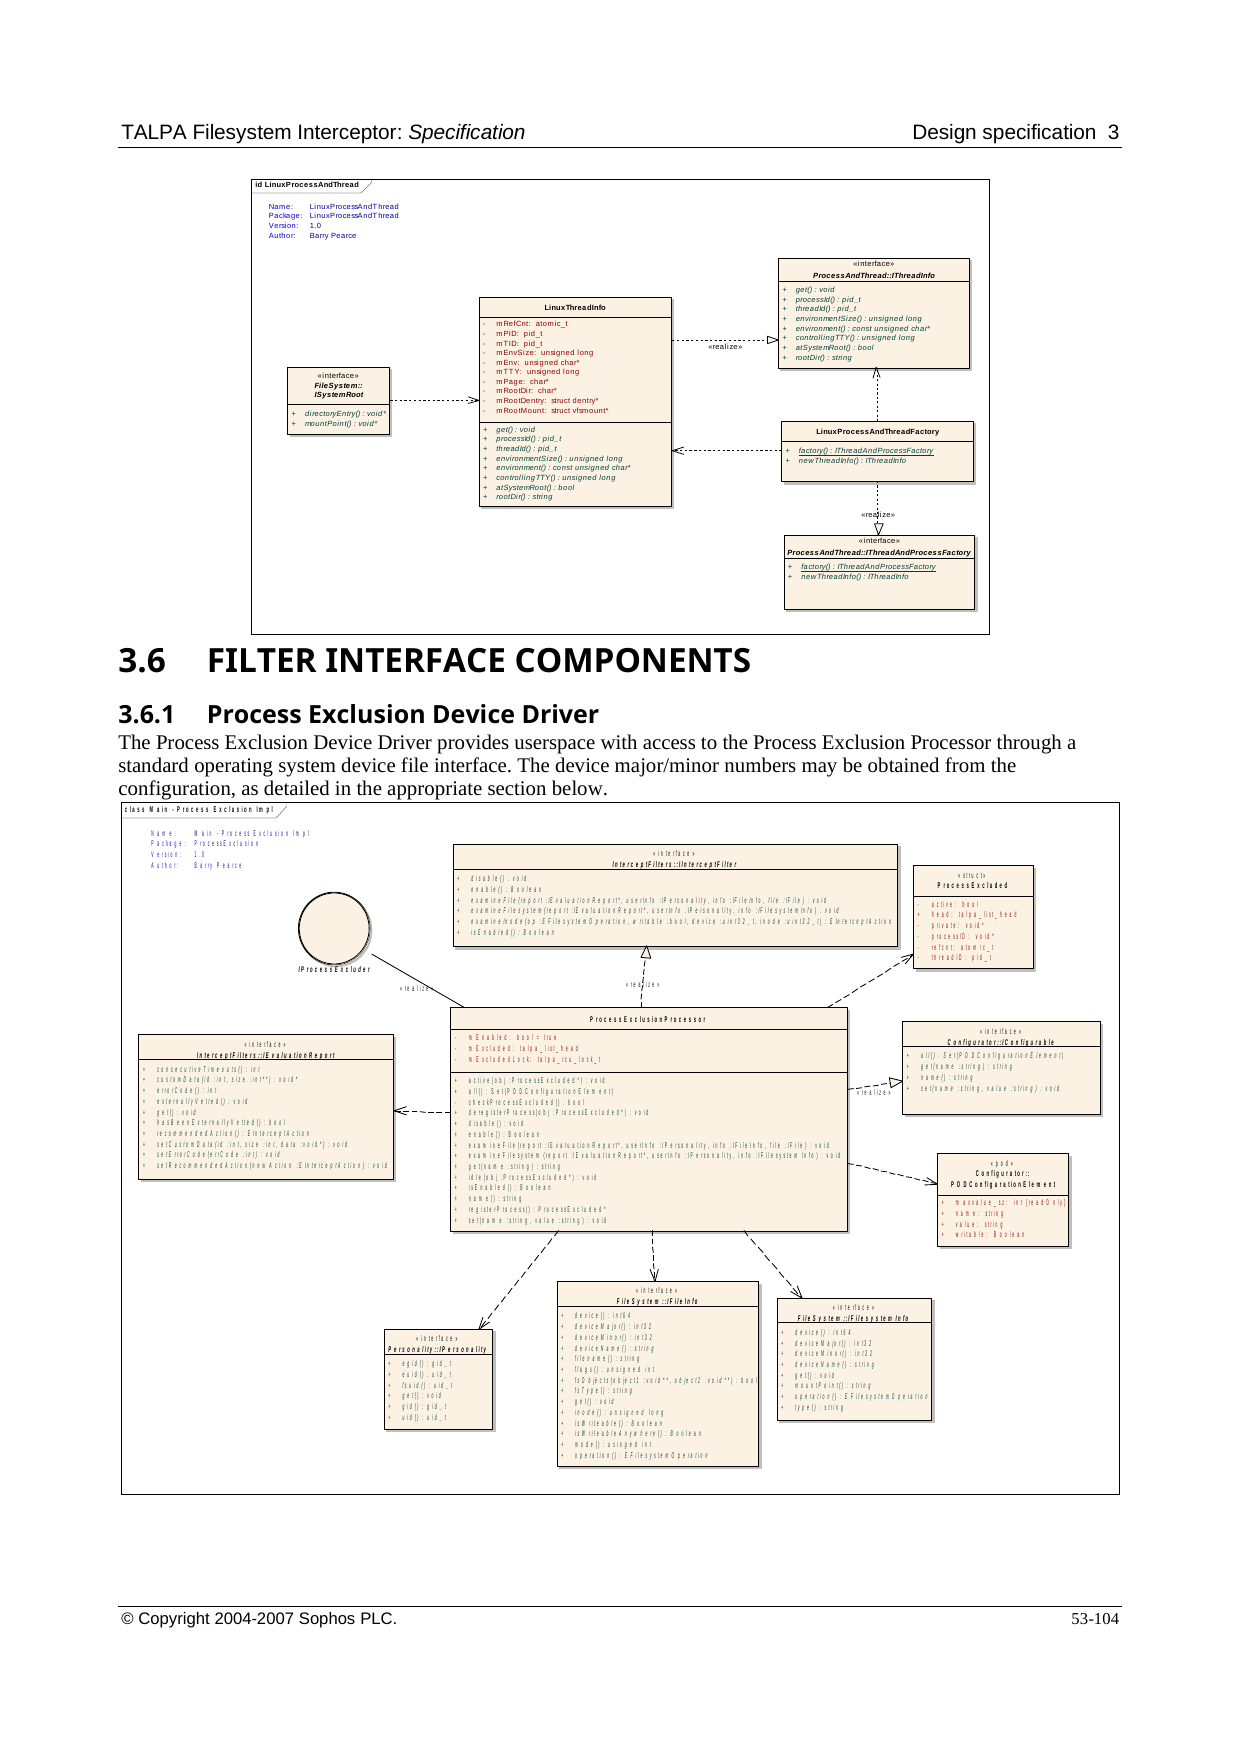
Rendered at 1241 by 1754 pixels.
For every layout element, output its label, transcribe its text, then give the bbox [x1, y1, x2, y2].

subtitle Process Exclusion Device Driver [118, 697, 1122, 731]
subtitle FILTER INTERFACE COMPONENTS [118, 177, 1122, 682]
text The Process Exclusion Device Driver provides userspace with access to the Process Exclusion Processor through a standard operating system device file interface. The device major/minor numbers may be obtained from the configuration, as detailed in the appropriate section below. [118, 731, 1122, 800]
